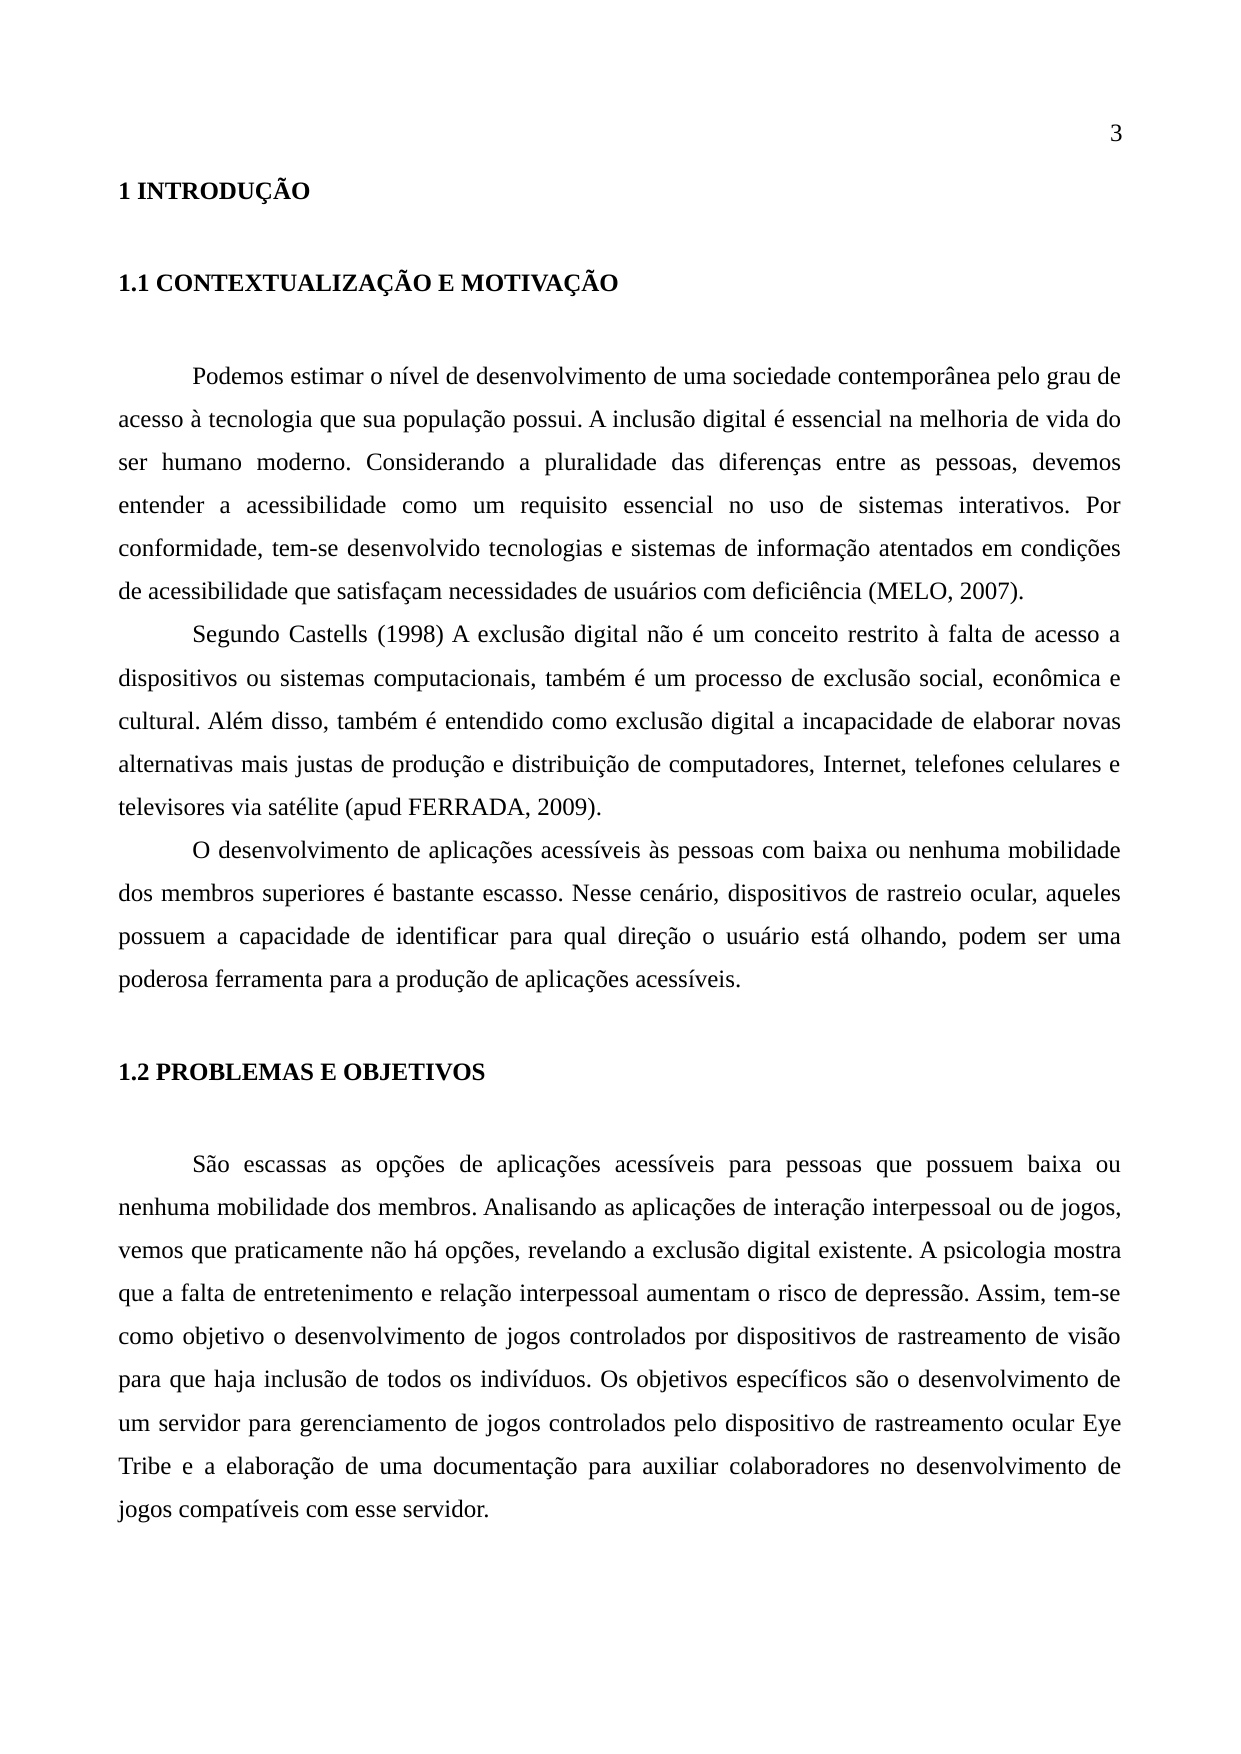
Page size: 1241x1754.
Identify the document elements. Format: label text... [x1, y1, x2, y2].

subtitle Introdução [118, 176, 1122, 205]
text Podemos estimar o nível de desenvolvimento de uma sociedade contemporânea pelo grau de acesso à tecnologia que sua população possui. A inclusão digital é essencial na melhoria de vida do ser humano moderno. Considerando a pluralidade das diferenças entre as pessoas, devemos entender a acessibilidade como um requisito essencial no uso de sistemas interativos. Por conformidade, tem-se desenvolvido tecnologias e sistemas de informação atentados em condições de acessibilidade que satisfaçam necessidades de usuários com deficiência (MELO, 2007). [118, 361, 1122, 605]
subtitle Problemas e objetivos [118, 1057, 1122, 1085]
text O desenvolvimento de aplicações acessíveis às pessoas com baixa ou nenhuma mobilidade dos membros superiores é bastante escasso. Nesse cenário, dispositivos de rastreio ocular, aqueles possuem a capacidade de identificar para qual direção o usuário está olhando, podem ser uma poderosa ferramenta para a produção de aplicações acessíveis. [118, 835, 1122, 993]
text Segundo Castells (1998) A exclusão digital não é um conceito restrito à falta de acesso a dispositivos ou sistemas computacionais, também é um processo de exclusão social, econômica e cultural. Além disso, também é entendido como exclusão digital a incapacidade de elaborar novas alternativas mais justas de produção e distribuição de computadores, Internet, telefones celulares e televisores via satélite (apud FERRADA, 2009). [118, 619, 1122, 821]
subtitle Contextualização e motivação [118, 268, 1122, 297]
text São escassas as opções de aplicações acessíveis para pessoas que possuem baixa ou nenhuma mobilidade dos membros. Analisando as aplicações de interação interpessoal ou de jogos, vemos que praticamente não há opções, revelando a exclusão digital existente. A psicologia mostra que a falta de entretenimento e relação interpessoal aumentam o risco de depressão. Assim, tem-se como objetivo o desenvolvimento de jogos controlados por dispositivos de rastreamento de visão para que haja inclusão de todos os indivíduos. Os objetivos específicos são o desenvolvimento de um servidor para gerenciamento de jogos controlados pelo dispositivo de rastreamento ocular Eye Tribe e a elaboração de uma documentação para auxiliar colaboradores no desenvolvimento de jogos compatíveis com esse servidor. [118, 1149, 1122, 1523]
